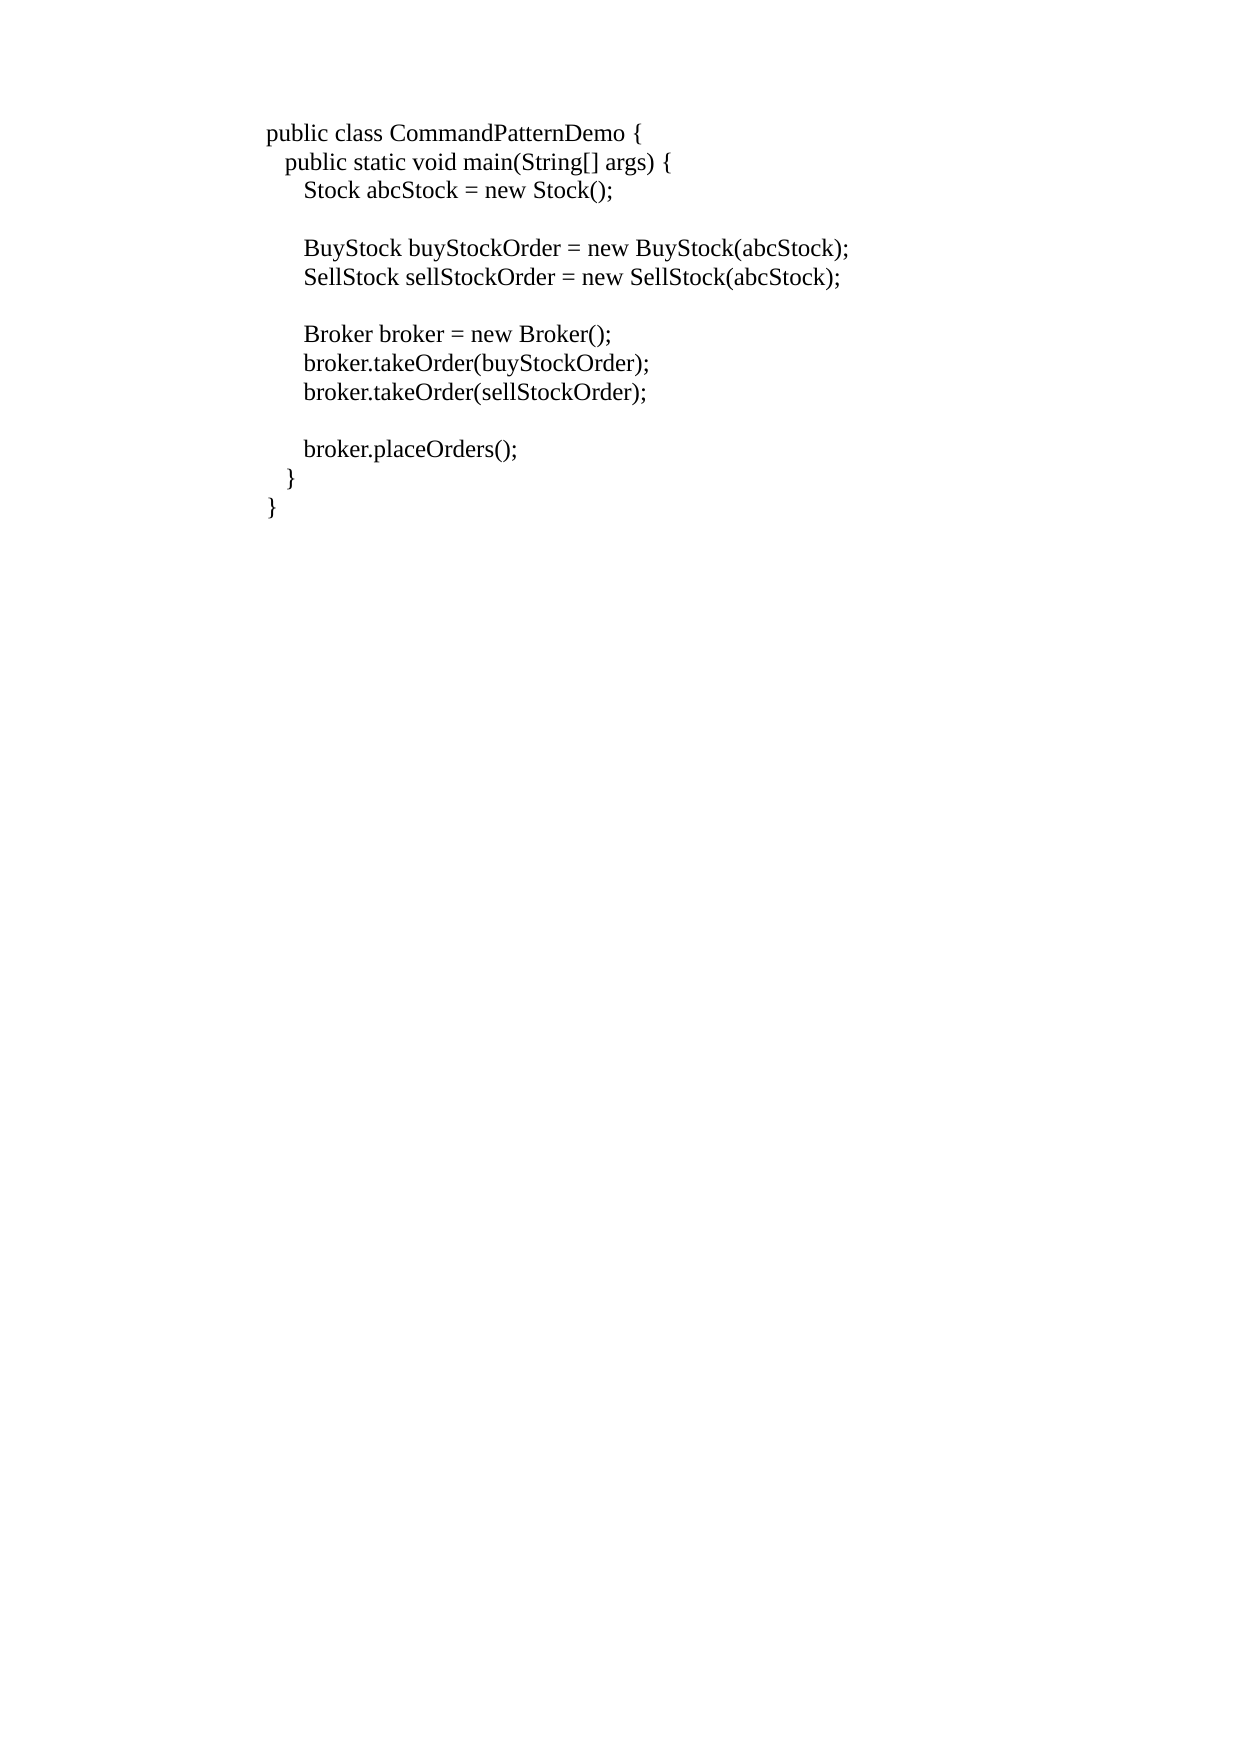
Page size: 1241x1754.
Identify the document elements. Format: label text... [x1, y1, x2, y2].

text broker.takeOrder(sellStockOrder); [118, 377, 1122, 406]
text public static void main(String[] args) { [118, 147, 1122, 176]
text public class CommandPatternDemo { [118, 118, 1122, 147]
text BuyStock buyStockOrder = new BuyStock(abcStock); [118, 233, 1122, 262]
text Stock abcStock = new Stock(); [118, 176, 1122, 204]
text } [118, 492, 1122, 521]
text SellStock sellStockOrder = new SellStock(abcStock); [118, 262, 1122, 291]
text } [118, 463, 1122, 492]
text broker.placeOrders(); [118, 434, 1122, 463]
text Broker broker = new Broker(); [118, 319, 1122, 348]
text broker.takeOrder(buyStockOrder); [118, 348, 1122, 377]
